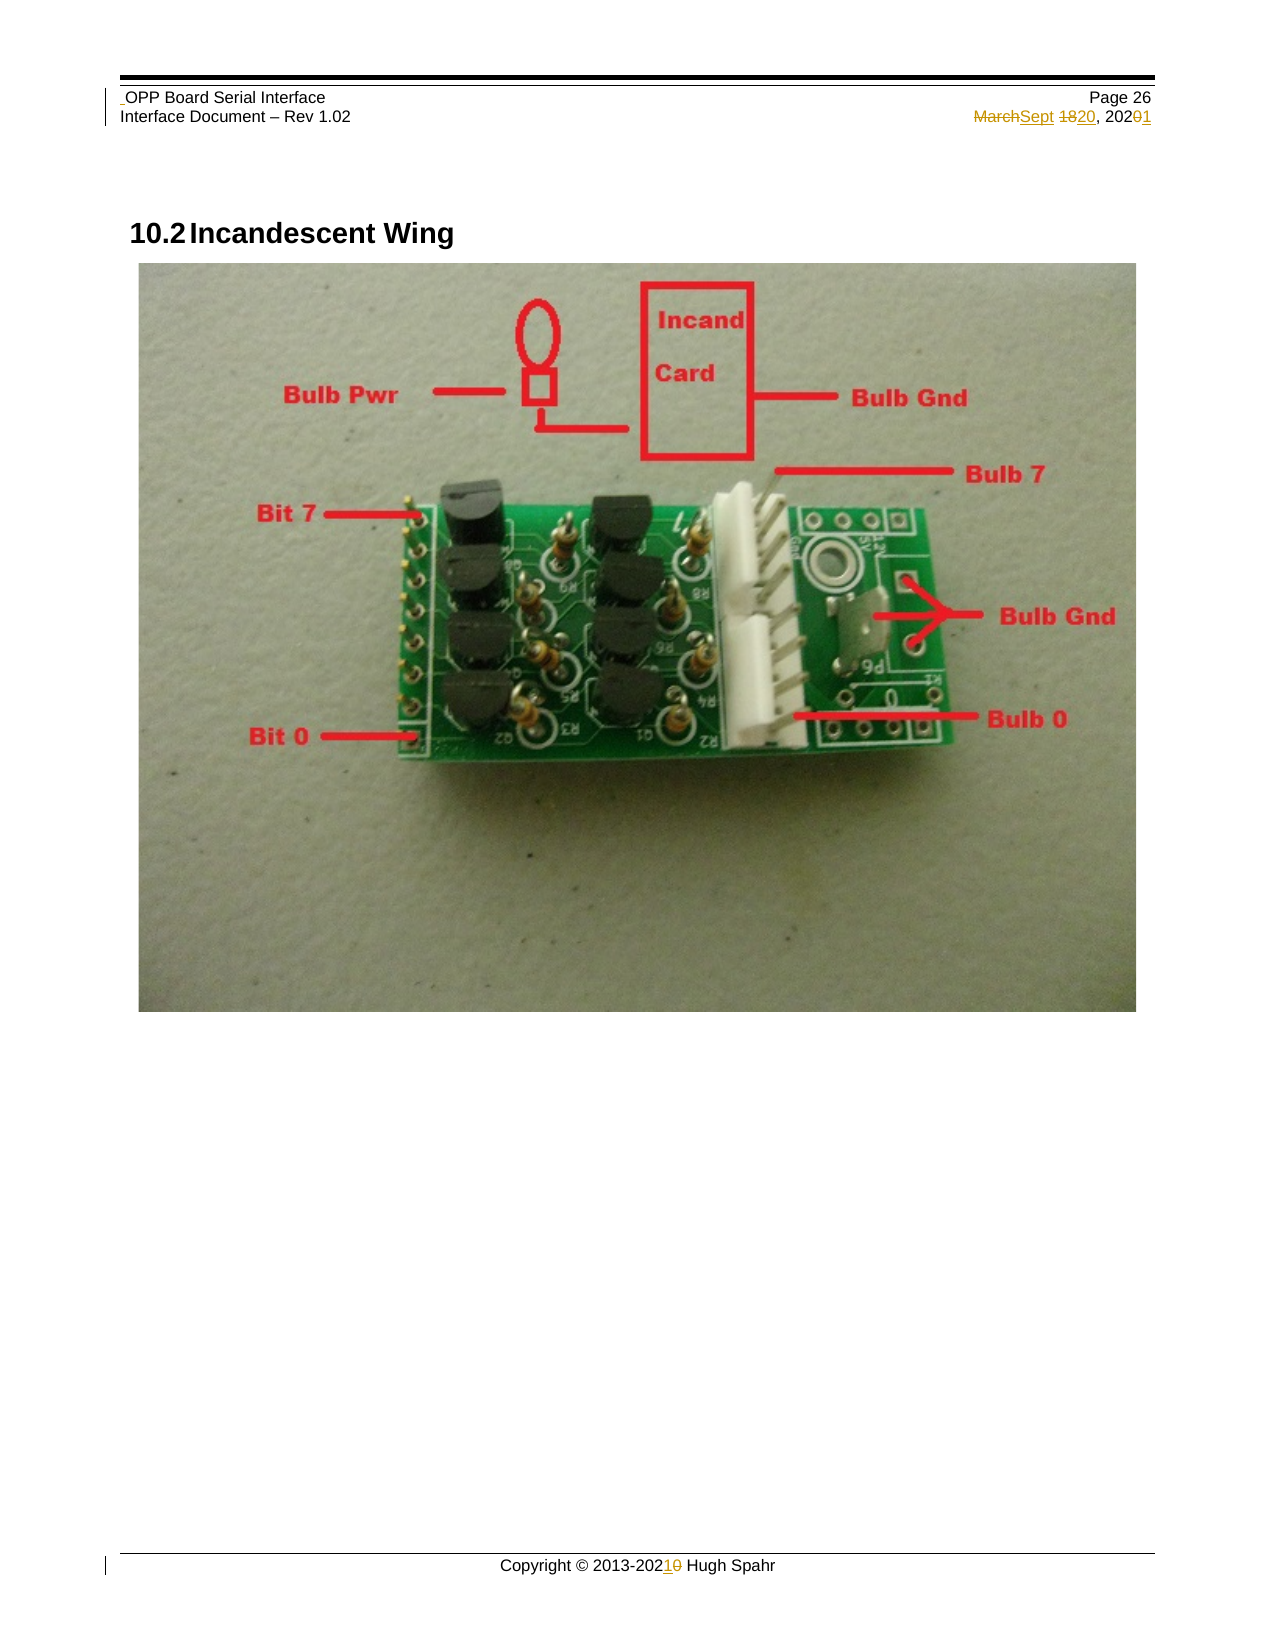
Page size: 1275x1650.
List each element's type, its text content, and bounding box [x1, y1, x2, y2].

subtitle Incandescent Wing [129, 216, 1155, 250]
picture [138, 263, 1137, 1012]
